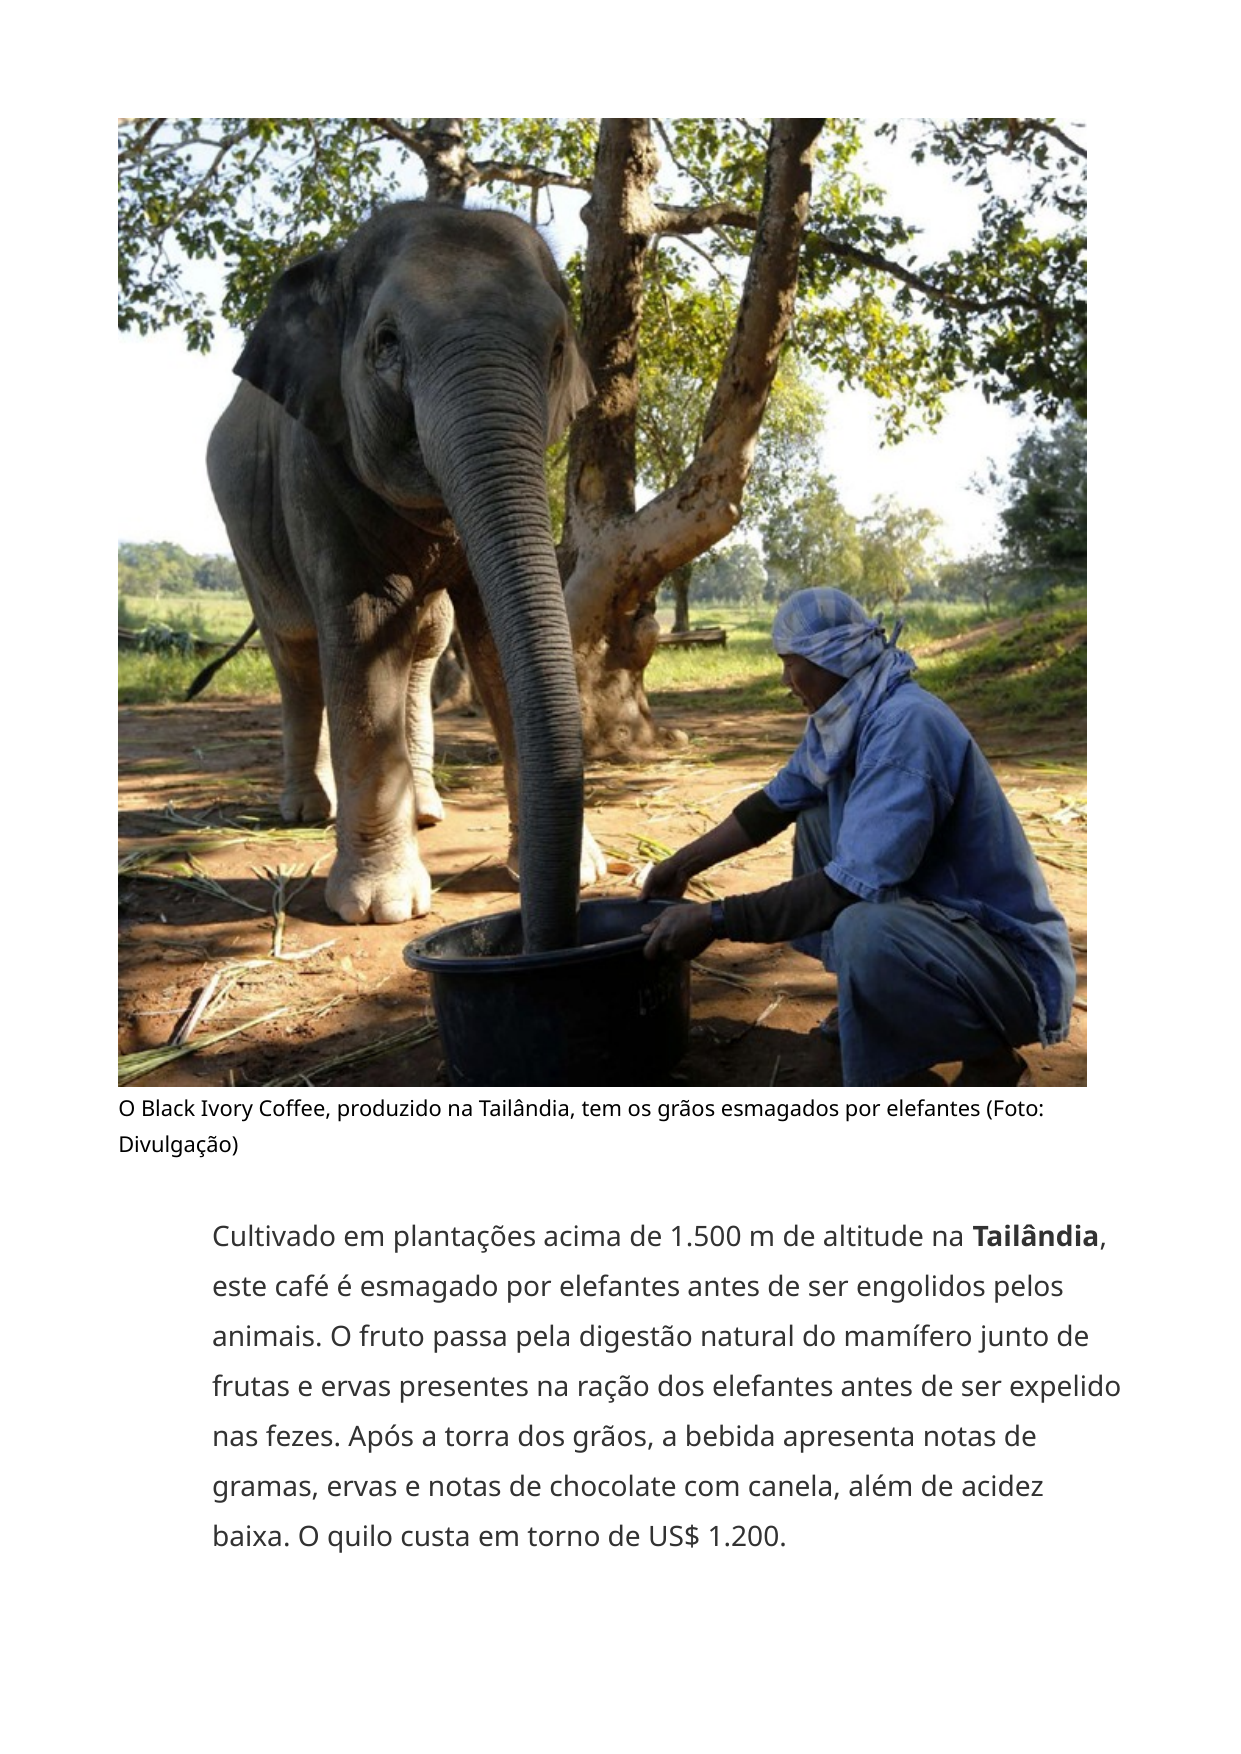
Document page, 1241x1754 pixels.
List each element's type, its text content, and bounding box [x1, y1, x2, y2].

text Cultivado em plantações acima de 1.500 m de altitude na Tailândia, este café é esmagado por elefantes antes de ser engolidos pelos animais. O fruto passa pela digestão natural do mamífero junto de frutas e ervas presentes na ração dos elefantes antes de ser expelido nas fezes. Após a torra dos grãos, a bebida apresenta notas de gramas, ervas e notas de chocolate com canela, além de acidez baixa. O quilo custa em torno de US$ 1.200. [212, 1205, 1122, 1555]
text O Black Ivory Coffee, produzido na Tailândia, tem os grãos esmagados por elefantes (Foto: Divulgação) [118, 118, 1089, 1158]
picture [118, 118, 1087, 1087]
